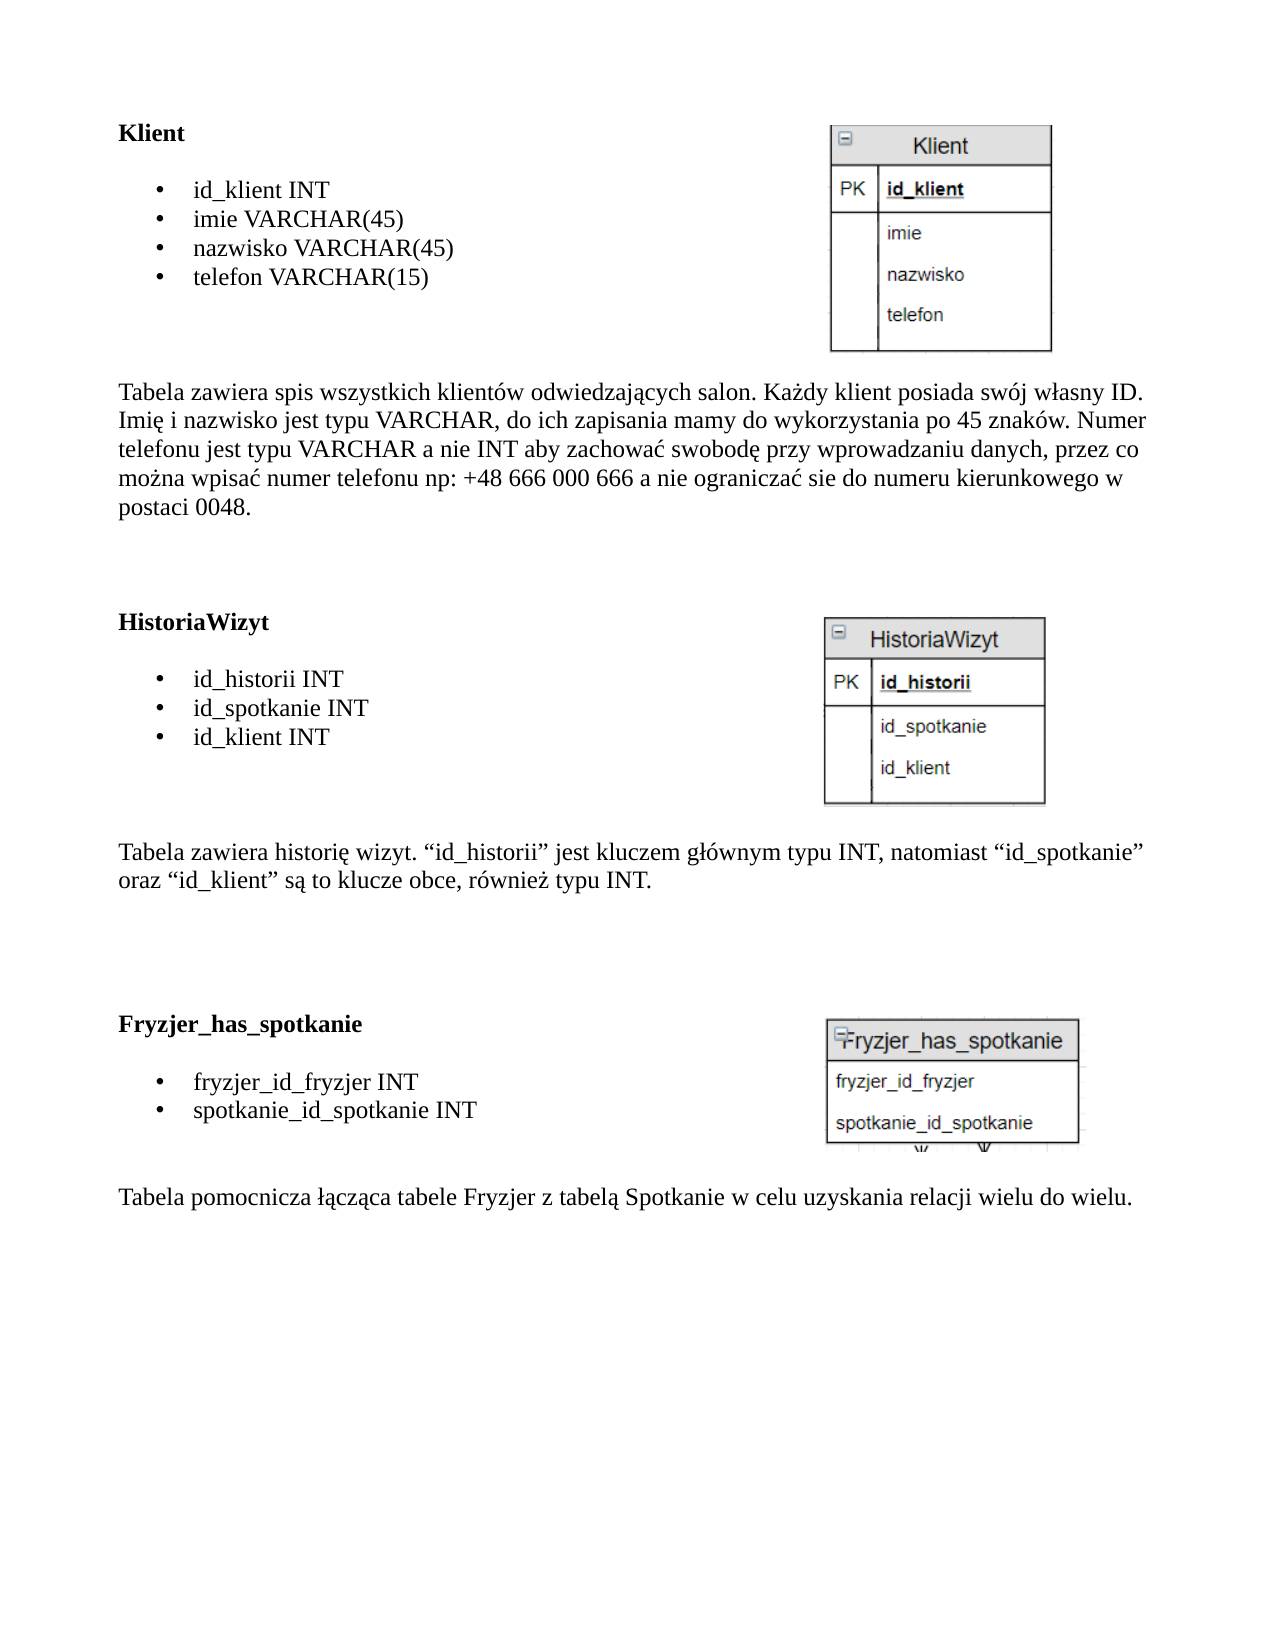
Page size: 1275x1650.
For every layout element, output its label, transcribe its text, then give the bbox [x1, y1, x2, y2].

list id_spotkanie INT [156, 693, 823, 722]
list [1055, 233, 1157, 262]
list id_klient INT [156, 176, 827, 204]
list [1087, 1067, 1157, 1096]
list fryzjer_id_fryzjer INT [156, 1067, 823, 1096]
list spotkanie_id_spotkanie INT [156, 1096, 823, 1124]
list [1055, 176, 1157, 204]
list [1055, 262, 1157, 291]
list [1047, 664, 1157, 693]
list id_klient INT [156, 722, 823, 751]
picture [823, 616, 1047, 807]
list imie VARCHAR(45) [156, 204, 827, 233]
picture [827, 125, 1055, 354]
picture [823, 1016, 1087, 1152]
text Tabela zawiera spis wszystkich klientów odwiedzających salon. Każdy klient posiada swój własny ID. [118, 377, 1157, 406]
list [1055, 204, 1157, 233]
list id_historii INT [156, 664, 823, 693]
text Imię i nazwisko jest typu VARCHAR, do ich zapisania mamy do wykorzystania po 45 znaków. Numer telefonu jest typu VARCHAR a nie INT aby zachować swobodę przy wprowadzaniu danych, przez co można wpisać numer telefonu np: +48 666 000 666 a nie ograniczać sie do numeru kierunkowego w postaci 0048. [118, 406, 1157, 521]
text Tabela zawiera historię wizyt. “id_historii” jest kluczem głównym typu INT, natomiast “id_spotkanie” oraz “id_klient” są to klucze obce, również typu INT. [118, 837, 1157, 894]
list [1047, 693, 1157, 722]
list nazwisko VARCHAR(45) [156, 233, 827, 262]
list [1047, 722, 1157, 751]
text Fryzjer_has_spotkanie [118, 1009, 1157, 1038]
list [1087, 1096, 1157, 1124]
text Tabela pomocnicza łącząca tabele Fryzjer z tabelą Spotkanie w celu uzyskania relacji wielu do wielu. [118, 1182, 1157, 1211]
text Klient [118, 118, 1157, 147]
text HistoriaWizyt [118, 607, 1157, 636]
list telefon VARCHAR(15) [156, 262, 827, 291]
